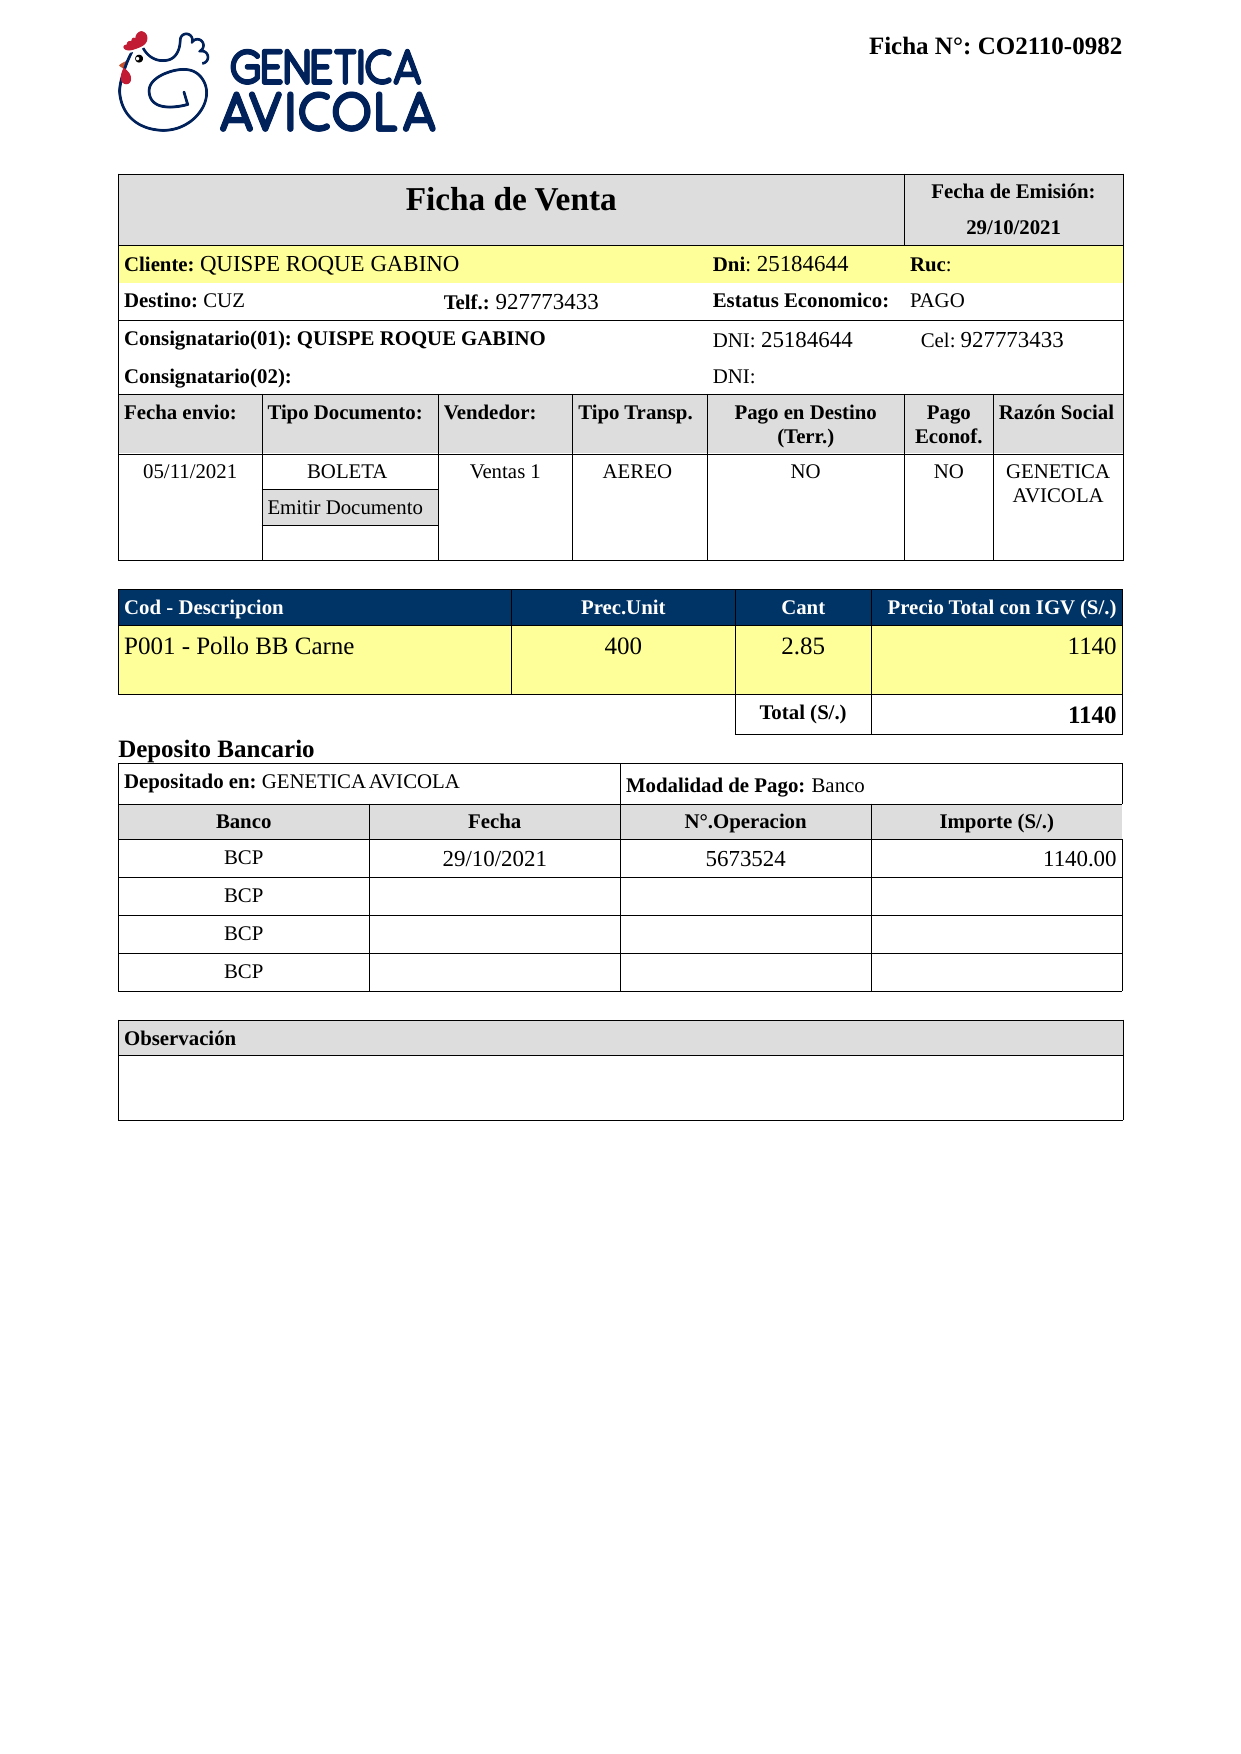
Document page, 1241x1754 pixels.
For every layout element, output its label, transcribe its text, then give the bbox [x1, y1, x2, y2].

table_cell Ruc: [904, 246, 1123, 283]
table_header Fecha de Emisión: [905, 175, 1123, 209]
table_cell DNI: 25184644 [707, 321, 915, 358]
table_cell Pago Econof. [905, 395, 993, 453]
table_cell [370, 916, 620, 953]
table_cell Tipo Transp. [573, 395, 707, 453]
table_cell Telf.: 927773433 [438, 283, 707, 320]
table_header Depositado en: GENETICA AVICOLA [119, 764, 620, 803]
table_cell BCP [119, 878, 369, 915]
table_cell [621, 878, 871, 915]
table_cell Fecha envio: [119, 395, 262, 453]
table_cell Destino: CUZ [119, 283, 438, 320]
table_cell 29/10/2021 [905, 209, 1123, 245]
table_cell Total (S/.) [736, 695, 871, 734]
table_cell Cliente: QUISPE ROQUE GABINO [119, 246, 707, 283]
table_header Precio Total con IGV (S/.) [872, 590, 1122, 625]
picture [118, 31, 436, 132]
table_cell Razón Social [994, 395, 1123, 453]
table_cell [872, 916, 1122, 953]
table_cell 400 [512, 626, 735, 694]
table_cell BCP [119, 954, 369, 991]
table_cell [621, 916, 871, 953]
table_cell NO [905, 455, 993, 560]
table_cell [621, 954, 871, 991]
table_cell Banco [119, 805, 369, 839]
table_cell PAGO [904, 283, 1123, 320]
table_header Ficha de Venta [119, 175, 904, 245]
table_cell [872, 954, 1122, 991]
table_header Modalidad de Pago: Banco [621, 764, 1122, 803]
table_cell 1140 [872, 626, 1122, 694]
table_cell GENETICA AVICOLA [994, 455, 1123, 560]
table_cell NO [708, 455, 904, 560]
table_cell Cel: 927773433 [915, 321, 1123, 358]
table_cell Vendedor: [439, 395, 572, 453]
table_cell [511, 695, 735, 734]
table_cell N°.Operacion [621, 805, 871, 839]
table_cell Pago en Destino (Terr.) [708, 395, 904, 453]
table_cell BCP [119, 916, 369, 953]
table_cell Estatus Economico: [707, 283, 904, 320]
table_cell Fecha [370, 805, 620, 839]
table_cell [872, 878, 1122, 915]
table_cell [263, 526, 438, 560]
table_cell AEREO [573, 455, 707, 560]
table_cell Ventas 1 [439, 455, 572, 560]
table_cell 1140 [872, 695, 1122, 734]
table_header Prec.Unit [512, 590, 735, 625]
table_cell Tipo Documento: [263, 395, 438, 453]
text Deposito Bancario [118, 734, 1122, 763]
table_cell Consignatario(01): QUISPE ROQUE GABINO [119, 321, 707, 358]
table_header Cant [736, 590, 871, 625]
table_cell Consignatario(02): [119, 358, 707, 394]
table_cell 5673524 [621, 840, 871, 877]
table_header Observación [119, 1021, 1123, 1055]
table_cell [370, 878, 620, 915]
table_cell DNI: [707, 358, 1123, 394]
table_cell Emitir Documento [263, 490, 438, 525]
table_cell BOLETA [263, 455, 438, 489]
table_cell Importe (S/.) [872, 805, 1122, 839]
table_cell [119, 1056, 1123, 1119]
table_cell Dni: 25184644 [707, 246, 904, 283]
table_cell P001 - Pollo BB Carne [119, 626, 511, 694]
table_cell 29/10/2021 [370, 840, 620, 877]
table_cell BCP [119, 840, 369, 877]
table_cell 05/11/2021 [119, 455, 262, 560]
table_cell 1140.00 [872, 840, 1122, 877]
table_cell 2.85 [736, 626, 871, 694]
table_cell [118, 695, 511, 734]
table_header Cod - Descripcion [119, 590, 511, 625]
table_cell [370, 954, 620, 991]
